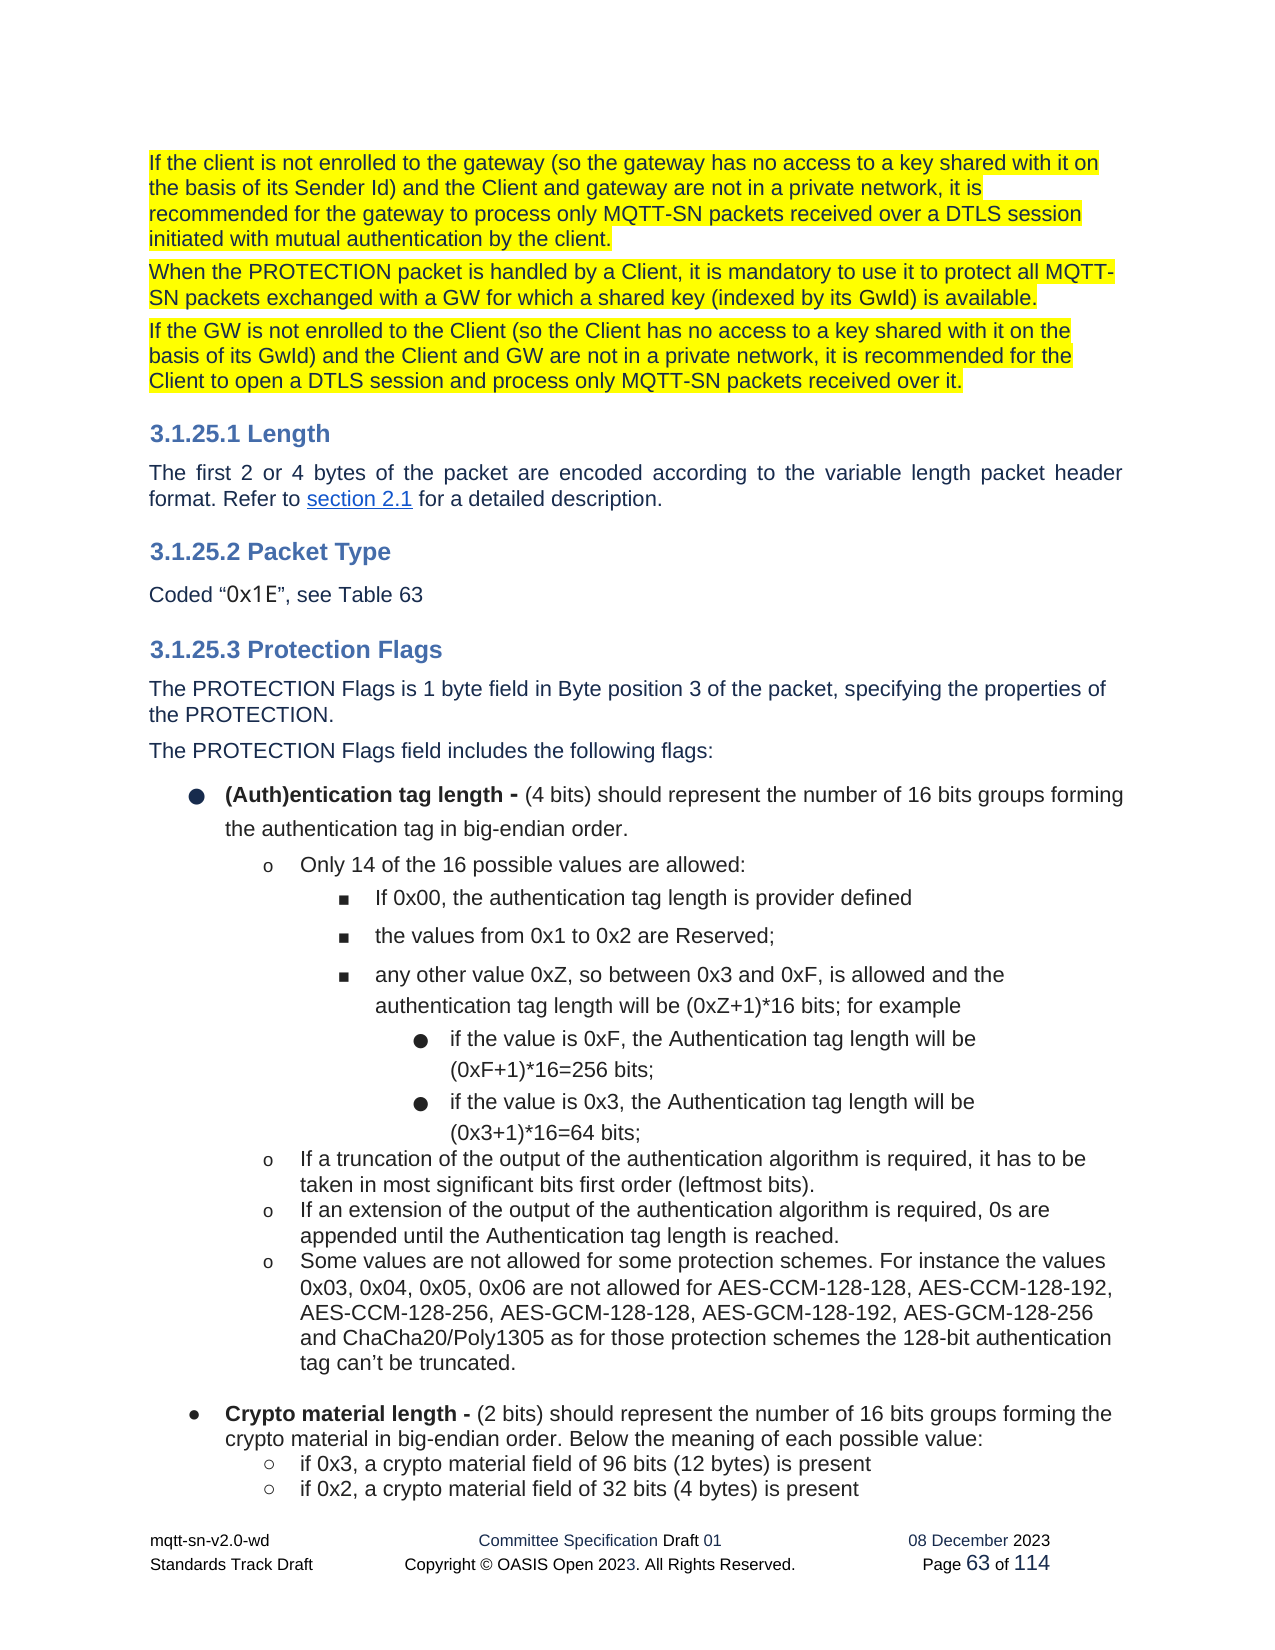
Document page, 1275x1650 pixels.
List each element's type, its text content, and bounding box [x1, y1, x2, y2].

list If an extension of the output of the authentication algorithm is required, 0s are appended until the Authentication tag length is reached. [262, 1197, 1124, 1248]
list if 0x2, a crypto material field of 32 bits (4 bytes) is present [262, 1476, 1124, 1501]
list Crypto material length - (2 bits) should represent the number of 16 bits groups forming the crypto material in big-endian order. Below the meaning of each possible value: [187, 1400, 1124, 1451]
text Coded “0x1E”, see Table 63 [148, 578, 1124, 609]
list any other value 0xZ, so between 0x3 and 0xF, is allowed and the authentication tag length will be (0xZ+1)*16 bits; for example [337, 954, 1124, 1018]
list if the value is 0xF, the Authentication tag length will be (0xF+1)*16=256 bits; [412, 1018, 1124, 1082]
text The first 2 or 4 bytes of the packet are encoded according to the variable length packet header format. Refer to section 2.1 for a detailed description. [148, 460, 1124, 511]
list Some values are not allowed for some protection schemes. For instance the values 0x03, 0x04, 0x05, 0x06 are not allowed for AES-CCM-128-128, AES-CCM-128-192, AES-CCM-128-256, AES-GCM-128-128, AES-GCM-128-192, AES-GCM-128-256 and ChaCha20/Poly1305 as for those protection schemes the 128-bit authentication tag can’t be truncated. [262, 1248, 1124, 1375]
list if 0x3, a crypto material field of 96 bits (12 bytes) is present [262, 1451, 1124, 1476]
text If the GW is not enrolled to the Client (so the Client has no access to a key shared with it on the basis of its GwId) and the Client and GW are not in a private network, it is recommended for the Client to open a DTLS session and process only MQTT-SN packets received over it. [148, 318, 1124, 393]
text If the client is not enrolled to the gateway (so the gateway has no access to a key shared with it on the basis of its Sender Id) and the Client and gateway are not in a private network, it is recommended for the gateway to process only MQTT-SN packets received over a DTLS session initiated with mutual authentication by the client. [148, 150, 1124, 251]
list the values from 0x1 to 0x2 are Reserved; [337, 916, 1124, 954]
subtitle 3.1.25.3 Protection Flags [150, 635, 1124, 664]
text The PROTECTION Flags is 1 byte field in Byte position 3 of the packet, specifying the properties of the PROTECTION. [148, 676, 1124, 727]
list (Auth)entication tag length - (4 bits) should represent the number of 16 bits groups forming the authentication tag in big-endian order. [187, 772, 1124, 841]
subtitle 3.1.25.1 Length [150, 418, 1124, 447]
subtitle 3.1.25.2 Packet Type [150, 537, 1124, 565]
text The PROTECTION Flags field includes the following flags: [148, 738, 1124, 764]
list Only 14 of the 16 possible values are allowed: [262, 852, 1124, 878]
list if the value is 0x3, the Authentication tag length will be (0x3+1)*16=64 bits; [412, 1082, 1124, 1146]
text When the PROTECTION packet is handled by a Client, it is mandatory to use it to protect all MQTT-SN packets exchanged with a GW for which a shared key (indexed by its GwId) is available. [148, 259, 1124, 309]
list If a truncation of the output of the authentication algorithm is required, it has to be taken in most significant bits first order (leftmost bits). [262, 1146, 1124, 1197]
list If 0x00, the authentication tag length is provider defined [337, 878, 1124, 916]
